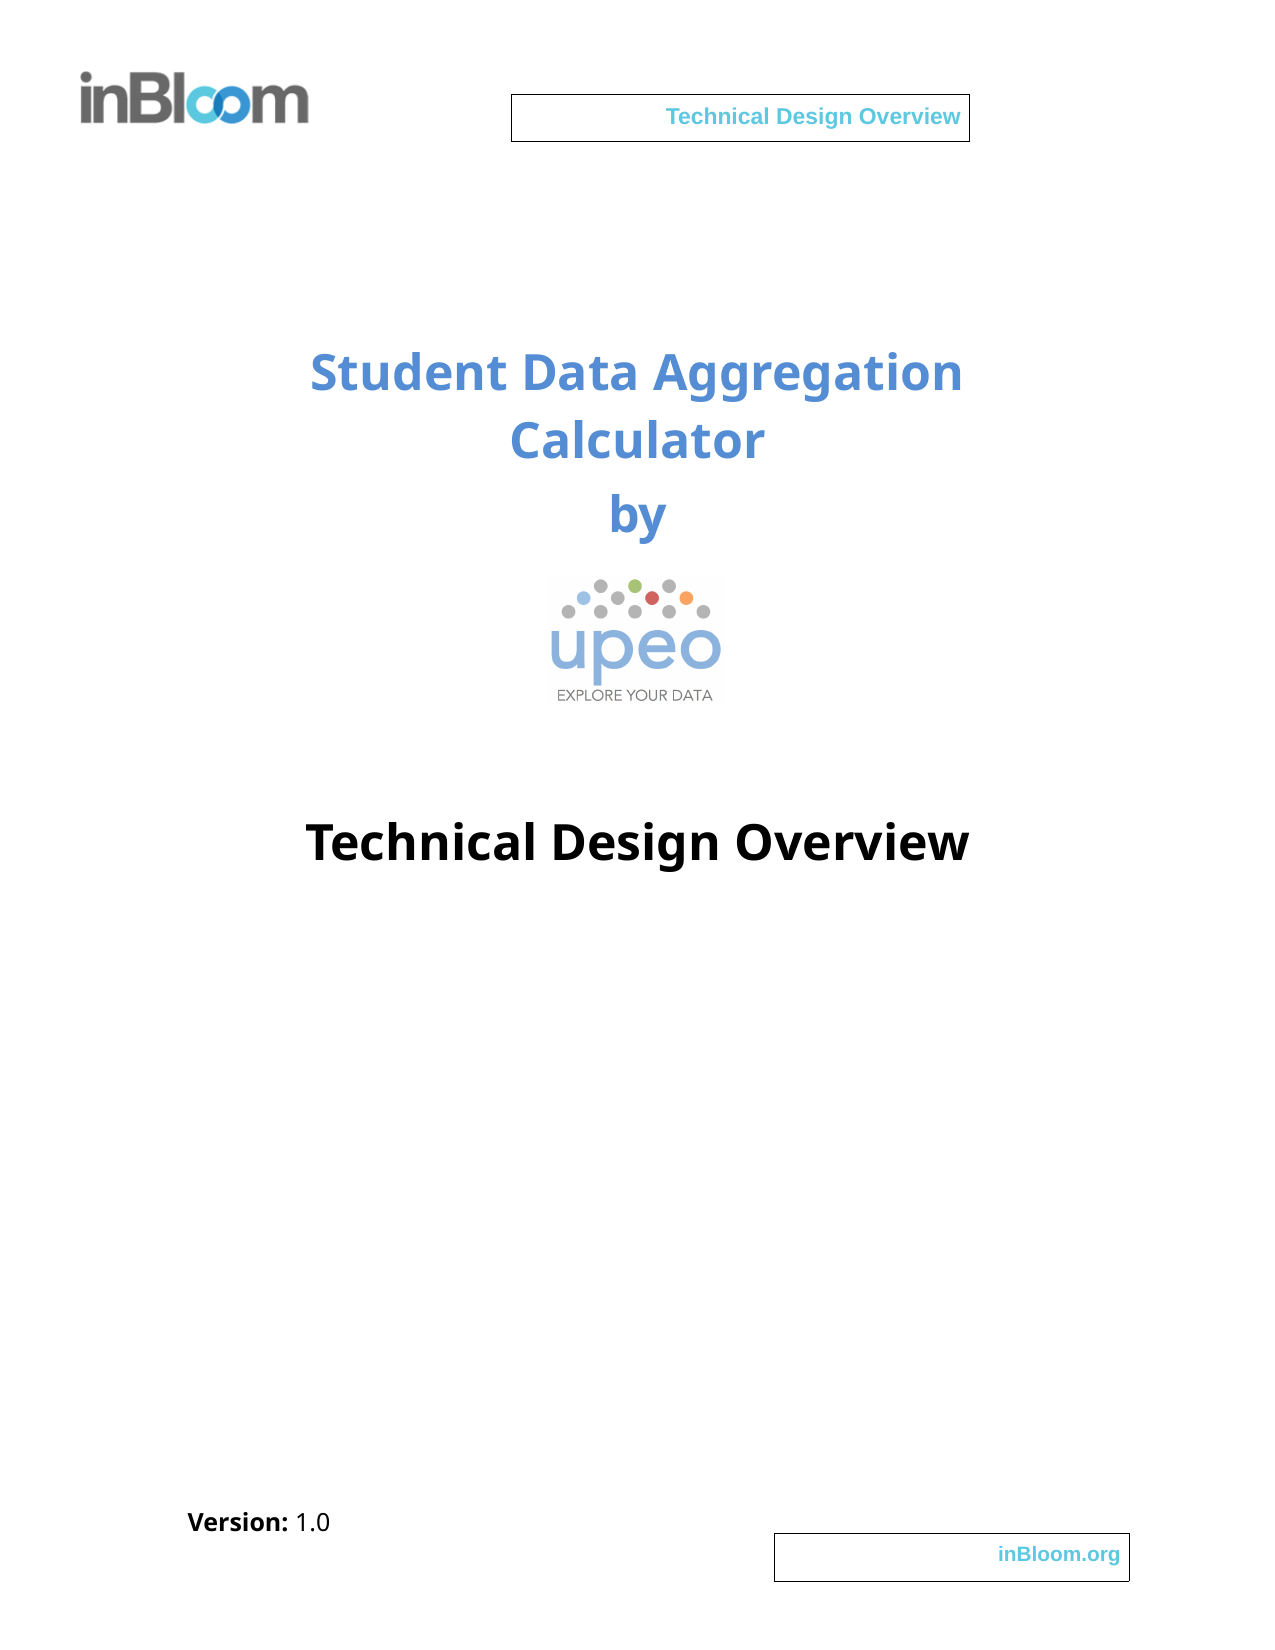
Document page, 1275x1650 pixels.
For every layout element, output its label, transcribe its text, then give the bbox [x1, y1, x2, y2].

picture [75, 66, 876, 173]
text Version: 1.0 [187, 1504, 1087, 1539]
picture [546, 576, 725, 705]
text Technical Design Overview [187, 807, 1087, 875]
text by [187, 479, 1087, 547]
text Student Data Aggregation Calculator [187, 337, 1087, 473]
